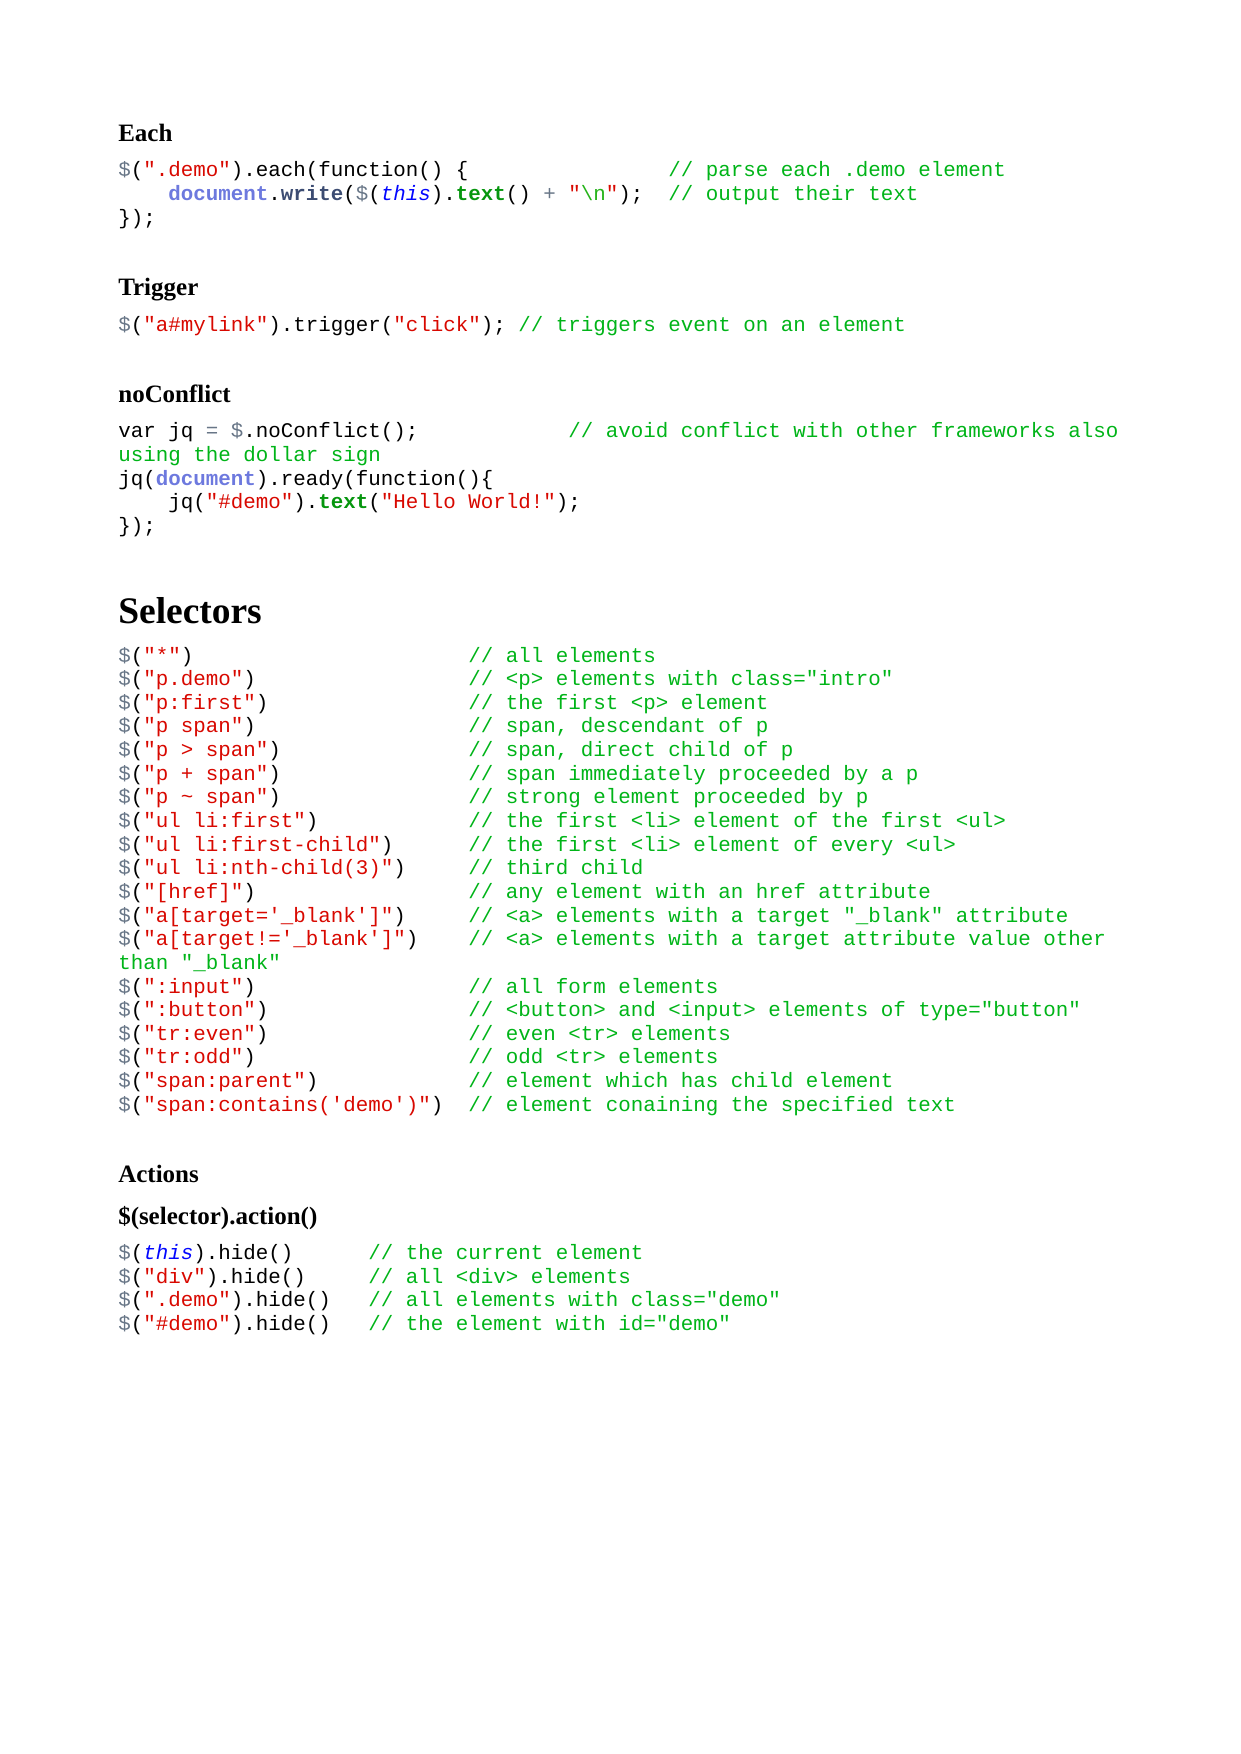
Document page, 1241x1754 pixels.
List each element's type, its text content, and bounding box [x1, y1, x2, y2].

subtitle Actions [118, 1159, 1122, 1188]
text $("p:first") // the first <p> element [118, 692, 1122, 716]
text $("ul li:first-child") // the first <li> element of every <ul> [118, 834, 1122, 857]
text $("p span") // span, descendant of p [118, 716, 1122, 739]
subtitle Each [118, 118, 1122, 147]
text $("*") // all elements [118, 644, 1122, 668]
text $(this).hide() // the current element [118, 1242, 1122, 1266]
subtitle noConflict [118, 379, 1122, 408]
text $("a#mylink").trigger("click"); // triggers event on an element [118, 313, 1122, 337]
text $("tr:even") // even <tr> elements [118, 1023, 1122, 1047]
text $("span:parent") // element which has child element [118, 1070, 1122, 1094]
text $(selector).action() [118, 1201, 1122, 1229]
text $("ul li:nth-child(3)") // third child [118, 857, 1122, 881]
text $("p.demo") // <p> elements with class="intro" [118, 668, 1122, 692]
text $("p ~ span") // strong element proceeded by p [118, 786, 1122, 810]
text $("a[target='_blank']") // <a> elements with a target "_blank" attribute [118, 905, 1122, 928]
subtitle Selectors [118, 589, 1122, 632]
text $("p > span") // span, direct child of p [118, 739, 1122, 763]
subtitle Trigger [118, 272, 1122, 301]
text $(".demo").hide() // all elements with class="demo" [118, 1289, 1122, 1313]
text $("ul li:first") // the first <li> element of the first <ul> [118, 810, 1122, 834]
text $("p + span") // span immediately proceeded by a p [118, 763, 1122, 786]
text $("div").hide() // all <div> elements [118, 1266, 1122, 1289]
text $("tr:odd") // odd <tr> elements [118, 1047, 1122, 1070]
text $("a[target!='_blank']") // <a> elements with a target attribute value other than "_blank" [118, 928, 1122, 976]
text $(":button") // <button> and <input> elements of type="button" [118, 999, 1122, 1023]
text $("#demo").hide() // the element with id="demo" [118, 1313, 1122, 1337]
text document.write($(this).text() + "\n"); // output their text [118, 183, 1122, 207]
text jq(document).ready(function(){ [118, 468, 1122, 491]
text var jq = $.noConflict(); // avoid conflict with other frameworks also using the dollar sign [118, 420, 1122, 468]
text }); [118, 207, 1122, 230]
text $(":input") // all form elements [118, 976, 1122, 999]
text }); [118, 515, 1122, 539]
text $("span:contains('demo')") // element conaining the specified text [118, 1094, 1122, 1117]
text $(".demo").each(function() { // parse each .demo element [118, 159, 1122, 183]
text $("[href]") // any element with an href attribute [118, 881, 1122, 905]
text jq("#demo").text("Hello World!"); [118, 491, 1122, 515]
